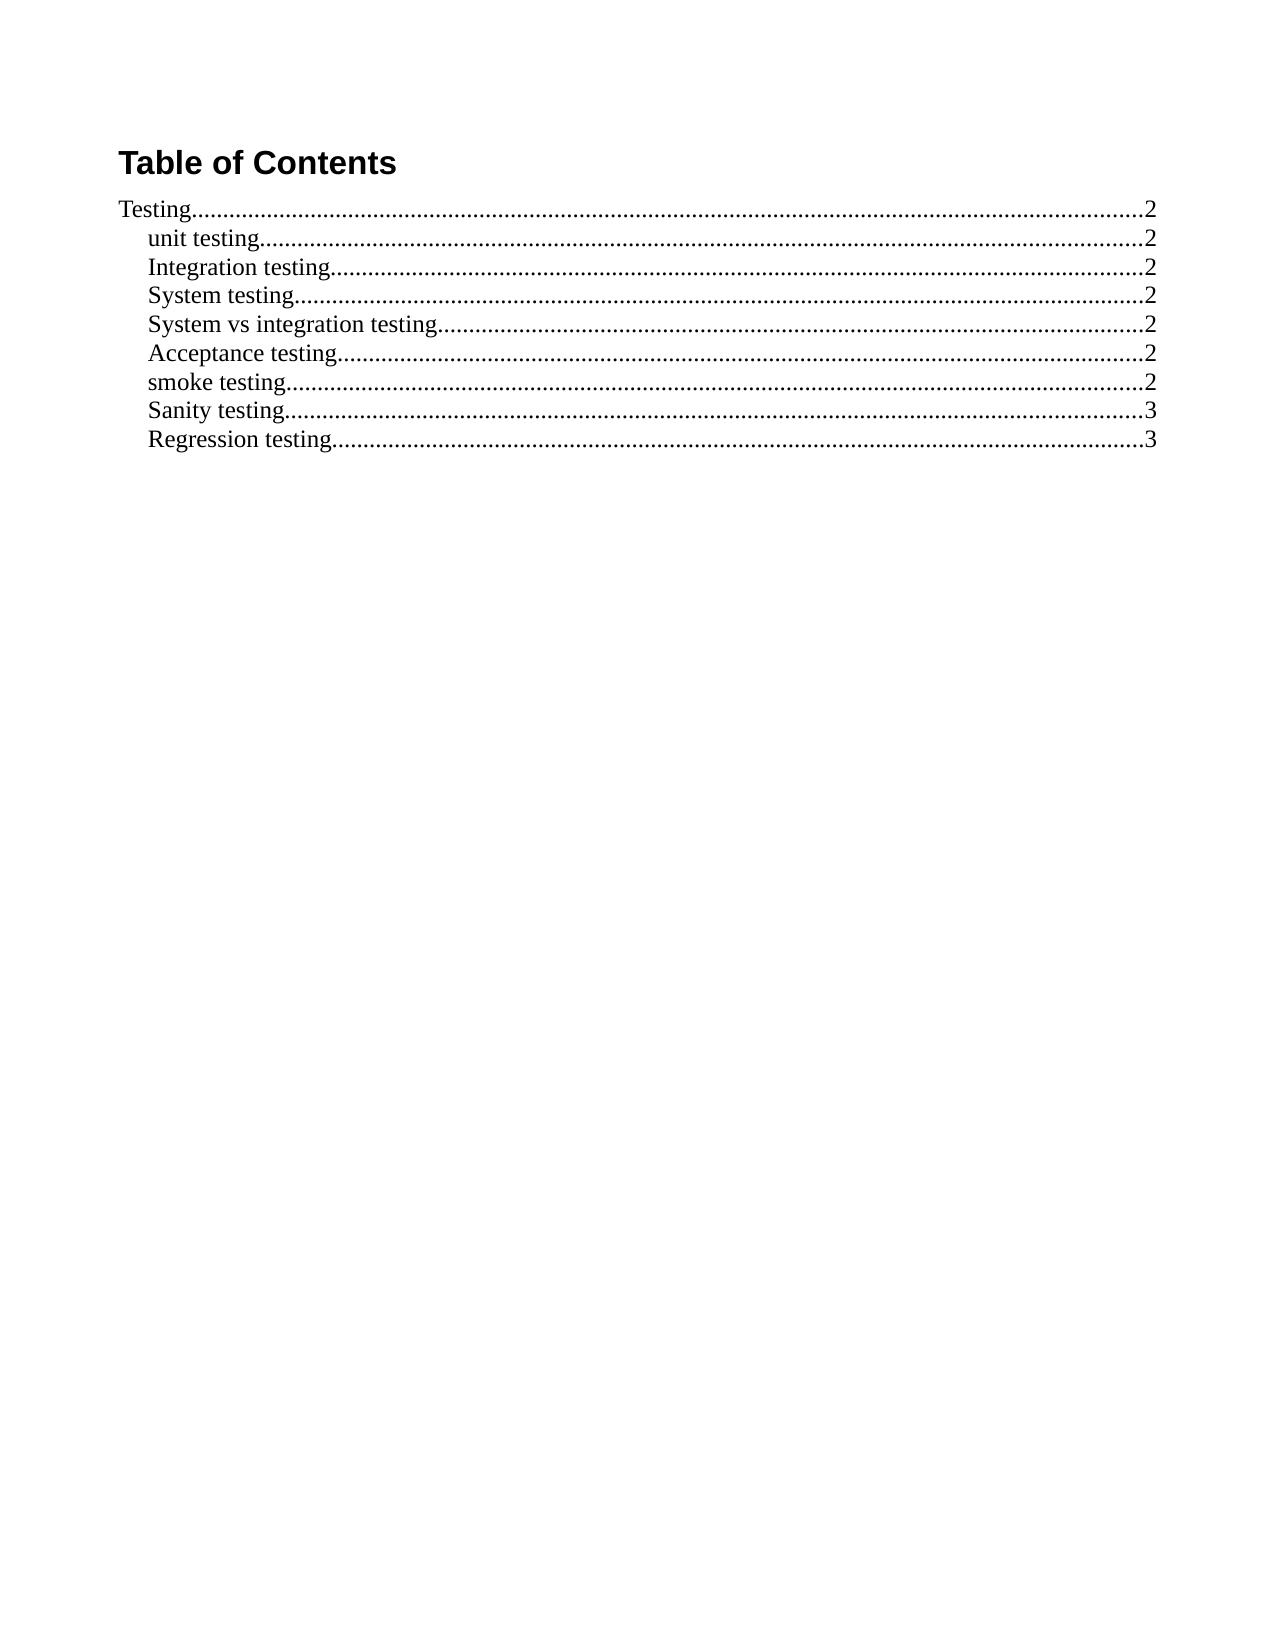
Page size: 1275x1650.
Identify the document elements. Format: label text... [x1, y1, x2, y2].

text smoke testing 2 [148, 367, 1157, 395]
text Regression testing 3 [148, 424, 1157, 453]
text System testing 2 [148, 280, 1157, 309]
text Acceptance testing 2 [148, 338, 1157, 367]
text System vs integration testing 2 [148, 309, 1157, 338]
subtitle Table of Contents [118, 143, 1157, 182]
text unit testing 2 [148, 223, 1157, 252]
text Sanity testing 3 [148, 395, 1157, 424]
text Testing 2 [118, 194, 1157, 223]
text Integration testing 2 [148, 252, 1157, 280]
